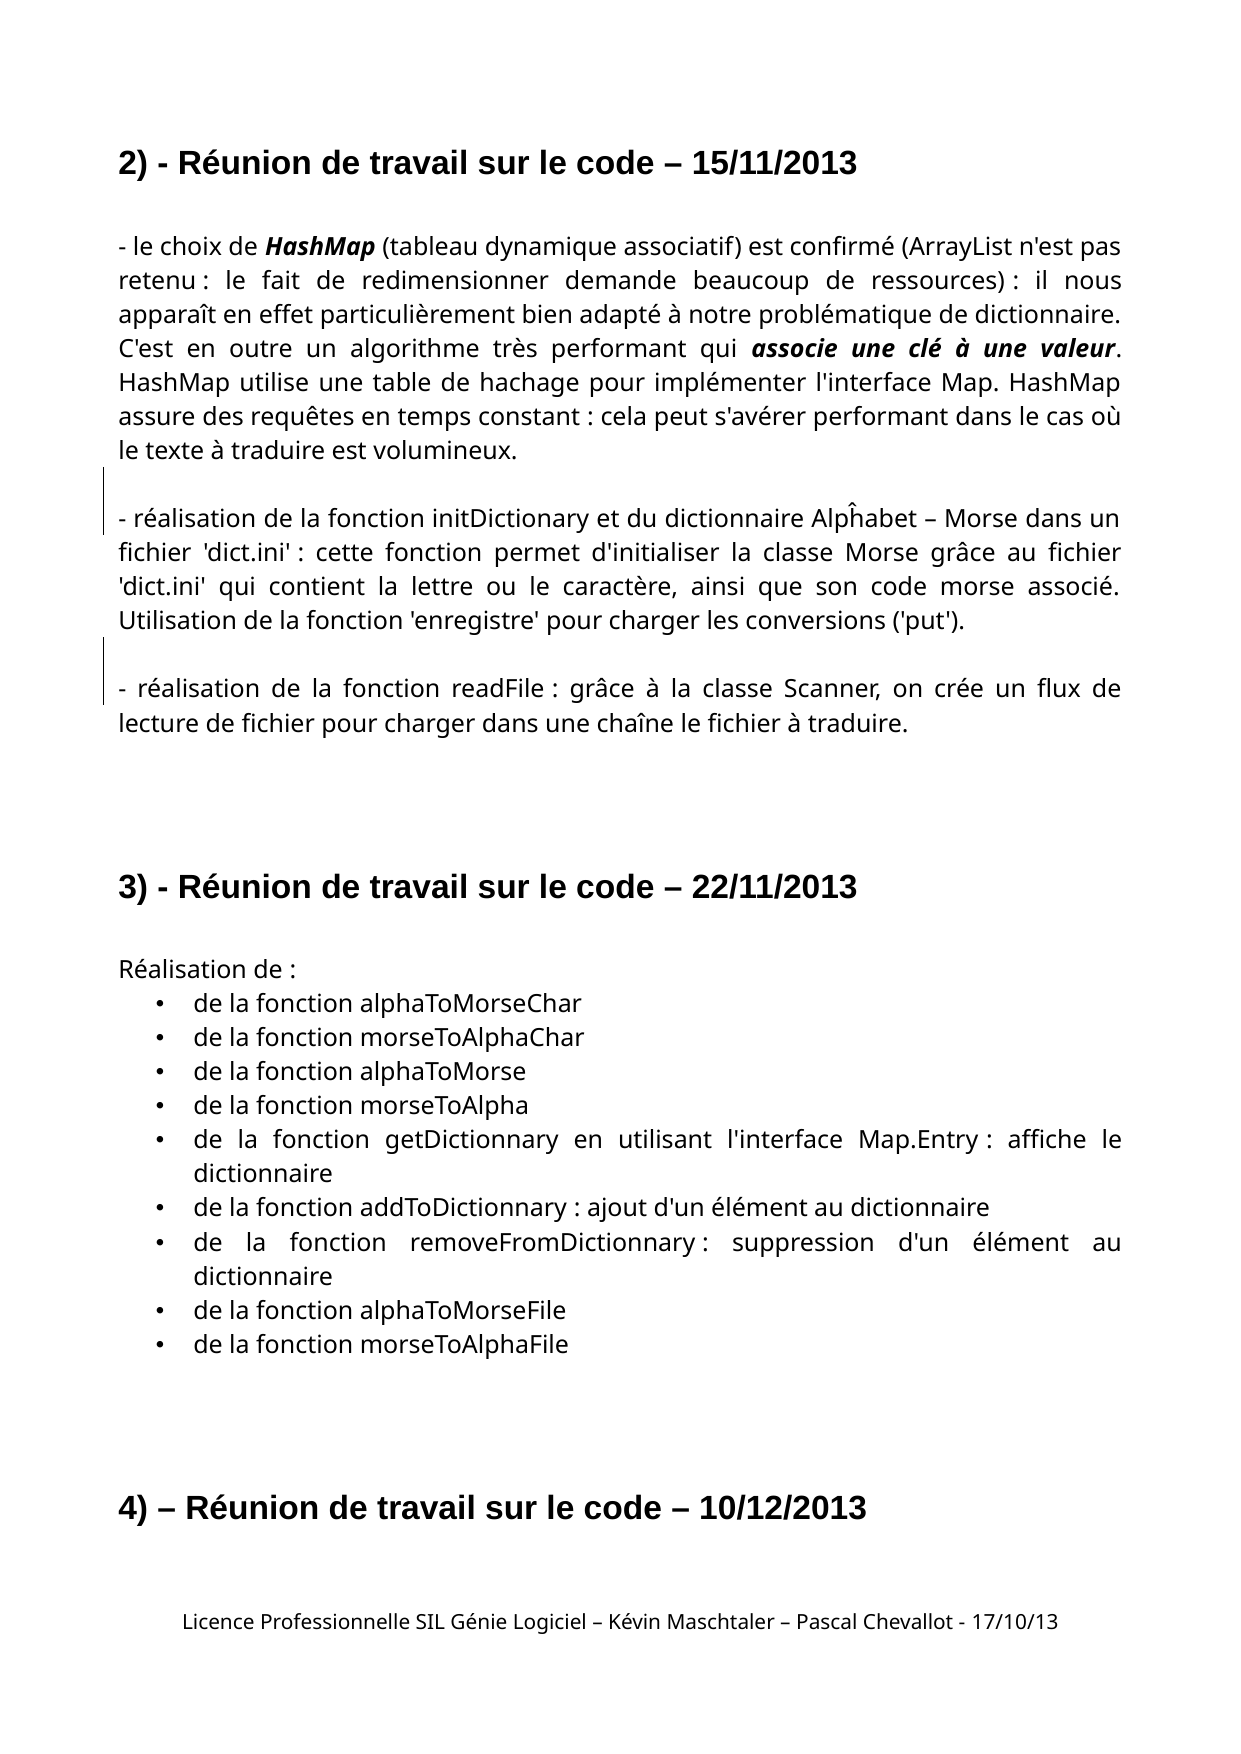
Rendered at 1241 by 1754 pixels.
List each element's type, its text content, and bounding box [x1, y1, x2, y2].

list de la fonction morseToAlphaChar [156, 1020, 1122, 1054]
list de la fonction morseToAlpha [156, 1088, 1122, 1122]
list de la fonction getDictionnary en utilisant l'interface Map.Entry : affiche le dictionnaire [156, 1122, 1122, 1190]
subtitle 3) - Réunion de travail sur le code – 22/11/2013 [118, 866, 1122, 905]
list de la fonction alphaToMorseFile [156, 1292, 1122, 1326]
list de la fonction removeFromDictionnary : suppression d'un élément au dictionnaire [156, 1224, 1122, 1292]
text Réalisation de : [118, 952, 1122, 986]
list de la fonction alphaToMorse [156, 1054, 1122, 1088]
list de la fonction morseToAlphaFile [156, 1326, 1122, 1360]
subtitle 2) - Réunion de travail sur le code – 15/11/2013 [118, 143, 1122, 182]
text - le choix de HashMap (tableau dynamique associatif) est confirmé (ArrayList n'est pas retenu : le fait de redimensionner demande beaucoup de ressources) : il nous apparaît en effet particulièrement bien adapté à notre problématique de dictionnaire. C'est en outre un algorithme très performant qui associe une clé à une valeur. HashMap utilise une table de hachage pour implémenter l'interface Map. HashMap assure des requêtes en temps constant : cela peut s'avérer performant dans le cas où le texte à traduire est volumineux. [118, 228, 1122, 467]
subtitle 4) – Réunion de travail sur le code – 10/12/2013 [118, 1488, 1122, 1526]
list de la fonction alphaToMorseChar [156, 986, 1122, 1020]
text - réalisation de la fonction readFile : grâce à la classe Scanner, on crée un flux de lecture de fichier pour charger dans une chaîne le fichier à traduire. [118, 671, 1122, 739]
list de la fonction addToDictionnary : ajout d'un élément au dictionnaire [156, 1190, 1122, 1224]
text - réalisation de la fonction initDictionary et du dictionnaire Alpĥabet – Morse dans un fichier 'dict.ini' : cette fonction permet d'initialiser la classe Morse grâce au fichier 'dict.ini' qui contient la lettre ou le caractère, ainsi que son code morse associé. Utilisation de la fonction 'enregistre' pour charger les conversions ('put'). [118, 501, 1122, 637]
